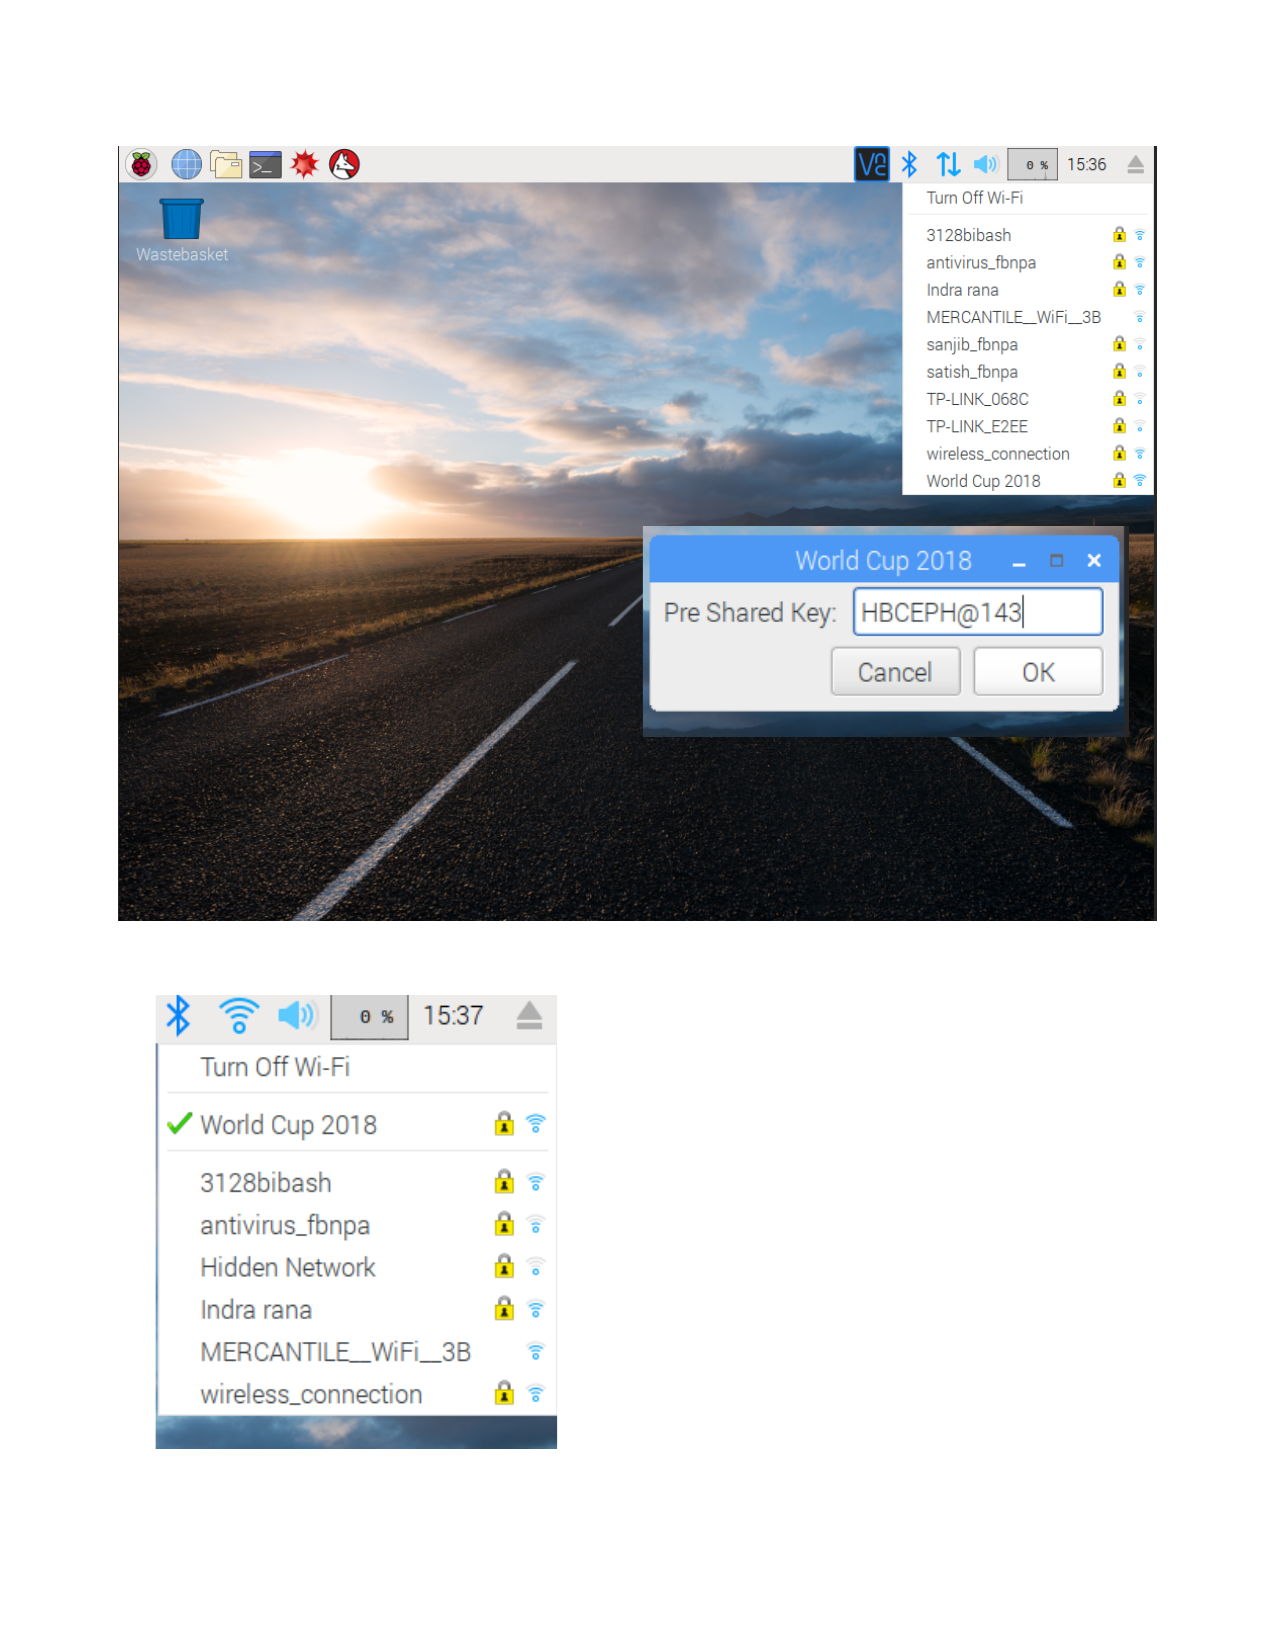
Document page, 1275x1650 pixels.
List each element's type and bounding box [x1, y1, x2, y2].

picture [118, 146, 1157, 921]
picture [155, 995, 558, 1449]
